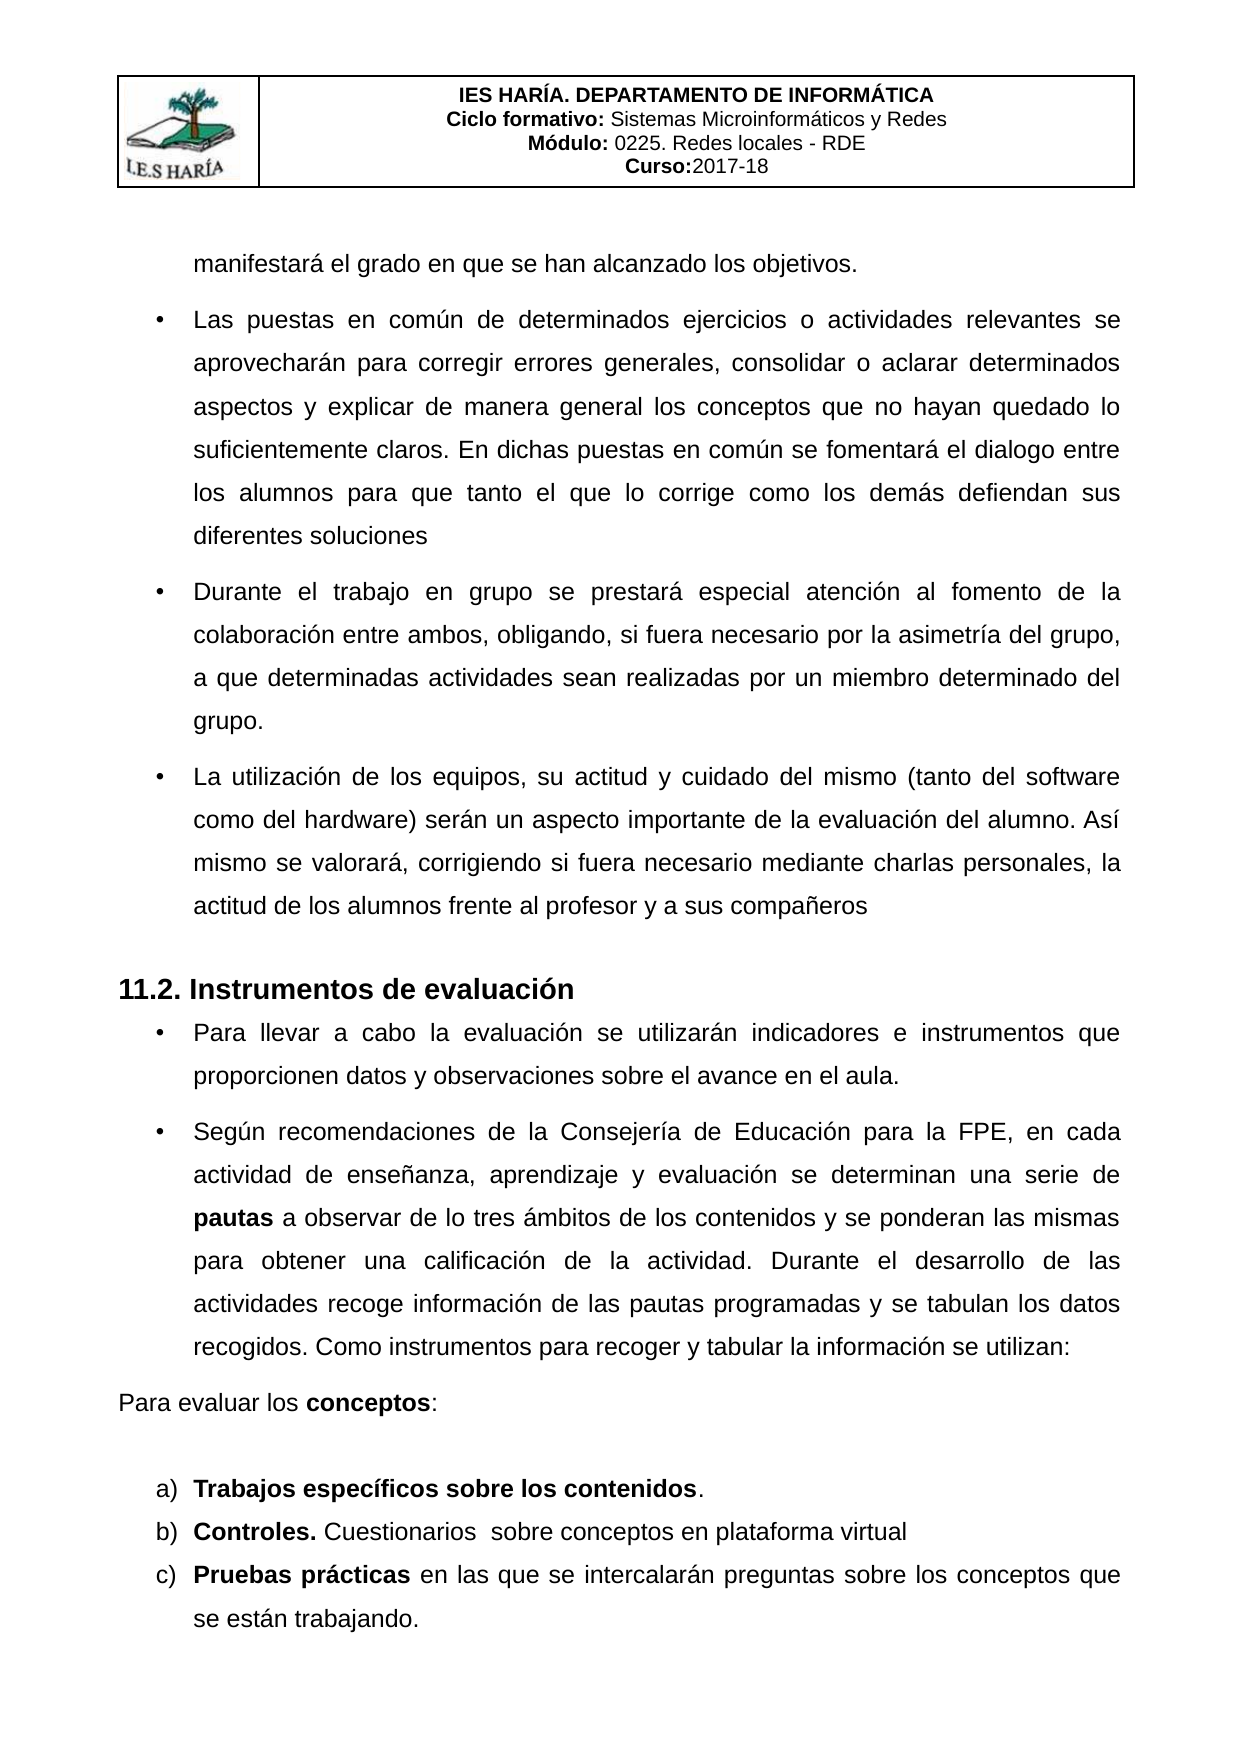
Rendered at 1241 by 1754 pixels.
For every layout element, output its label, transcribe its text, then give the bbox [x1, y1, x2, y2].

list Controles. Cuestionarios sobre conceptos en plataforma virtual [156, 1517, 1122, 1546]
list Trabajos específicos sobre los contenidos. [156, 1474, 1122, 1503]
picture [123, 82, 241, 180]
list Las puestas en común de determinados ejercicios o actividades relevantes se aprovecharán para corregir errores generales, consolidar o aclarar determinados aspectos y explicar de manera general los conceptos que no hayan quedado lo suficientemente claros. En dichas puestas en común se fomentará el dialogo entre los alumnos para que tanto el que lo corrige como los demás defiendan sus diferentes soluciones [156, 305, 1122, 549]
list La utilización de los equipos, su actitud y cuidado del mismo (tanto del software como del hardware) serán un aspecto importante de la evaluación del alumno. Así mismo se valorará, corrigiendo si fuera necesario mediante charlas personales, la actitud de los alumnos frente al profesor y a sus compañeros [156, 762, 1122, 920]
list Para llevar a cabo la evaluación se utilizarán indicadores e instrumentos que proporcionen datos y observaciones sobre el avance en el aula. [156, 1018, 1122, 1090]
subtitle 11.2. Instrumentos de evaluación [118, 972, 1122, 1005]
list Pruebas prácticas en las que se intercalarán preguntas sobre los conceptos que se están trabajando. [156, 1560, 1122, 1632]
text Para evaluar los conceptos: [118, 1388, 1122, 1417]
list Durante el trabajo en grupo se prestará especial atención al fomento de la colaboración entre ambos, obligando, si fuera necesario por la asimetría del grupo, a que determinadas actividades sean realizadas por un miembro determinado del grupo. [156, 576, 1122, 735]
list manifestará el grado en que se han alcanzado los objetivos. [156, 249, 1122, 278]
list Según recomendaciones de la Consejería de Educación para la FPE, en cada actividad de enseñanza, aprendizaje y evaluación se determinan una serie de pautas a observar de lo tres ámbitos de los contenidos y se ponderan las mismas para obtener una calificación de la actividad. Durante el desarrollo de las actividades recoge información de las pautas programadas y se tabulan los datos recogidos. Como instrumentos para recoger y tabular la información se utilizan: [156, 1117, 1122, 1361]
